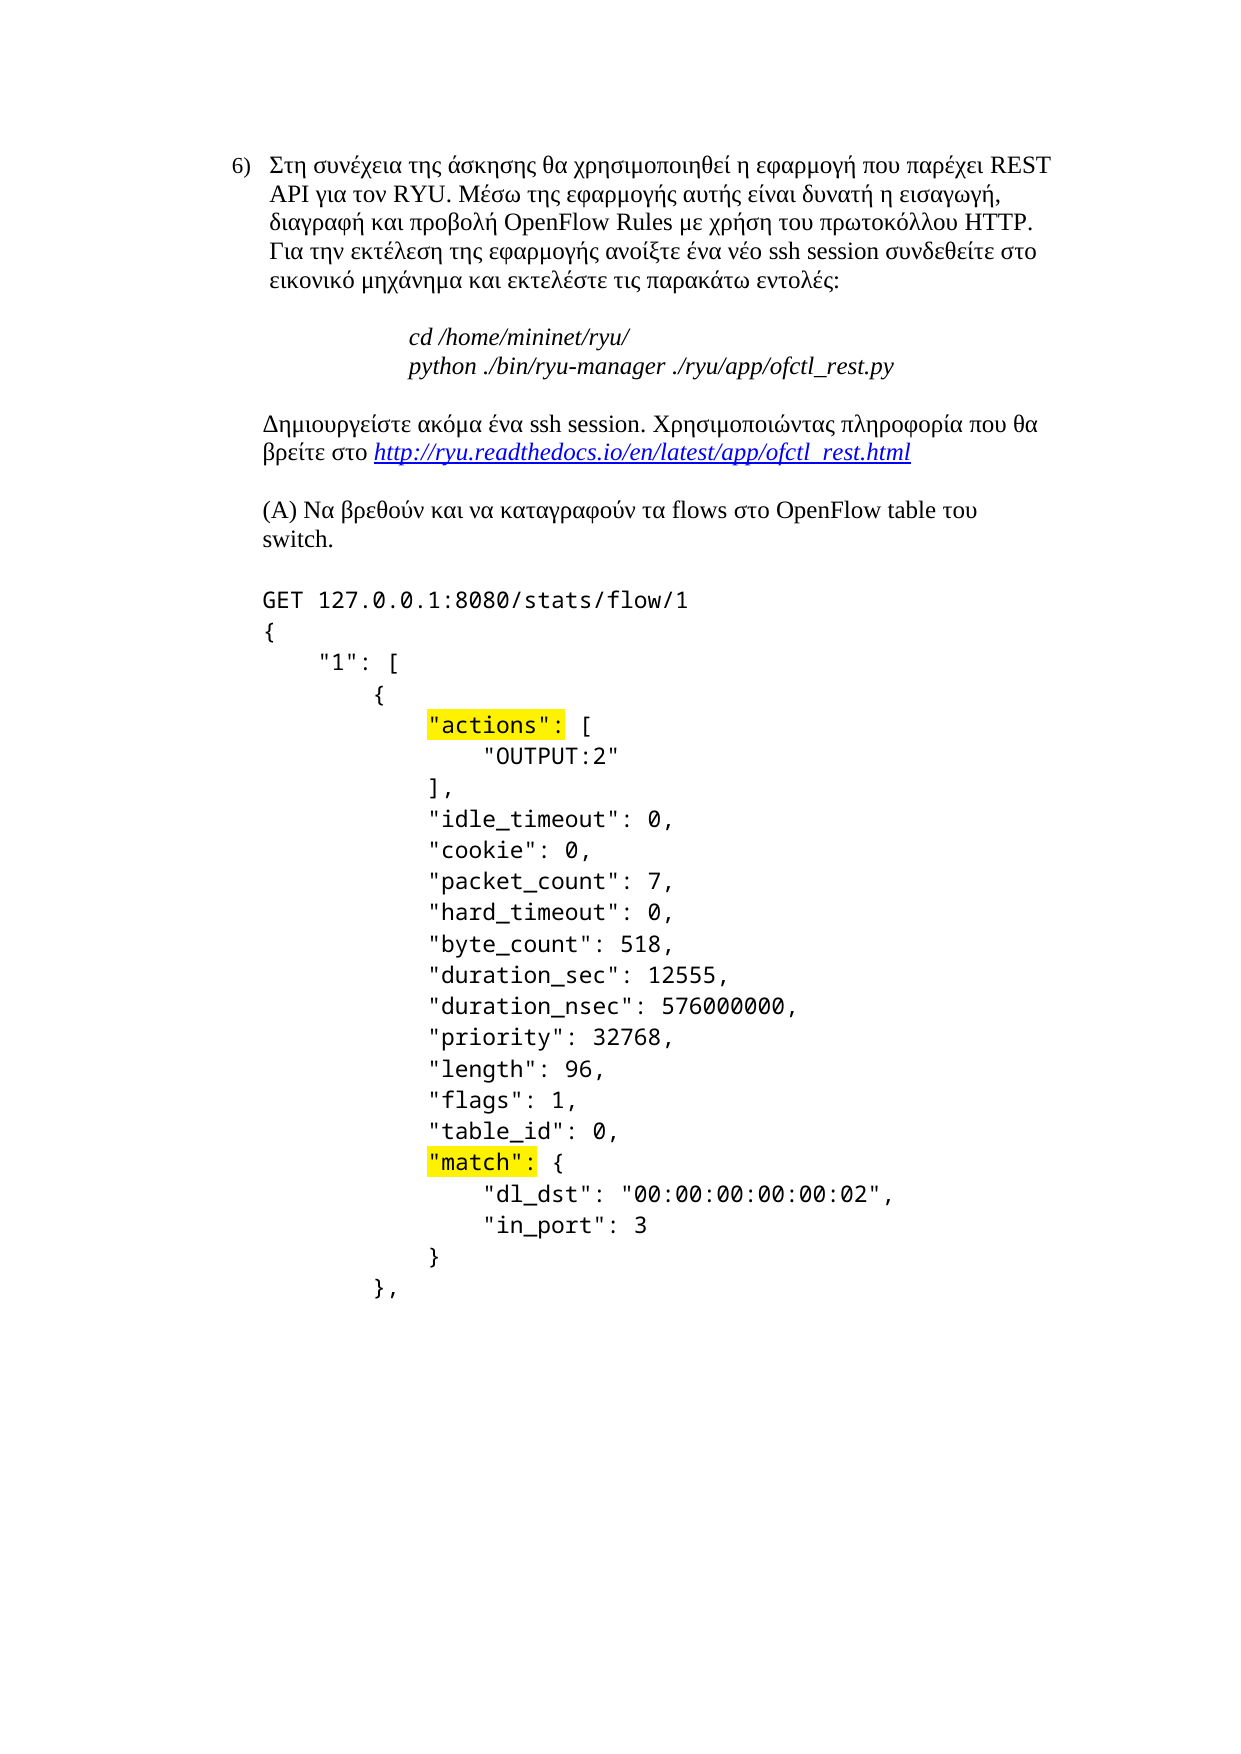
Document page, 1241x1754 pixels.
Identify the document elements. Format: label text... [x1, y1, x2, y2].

text "priority": 32768, [262, 1021, 1053, 1052]
text "duration_nsec": 576000000, [262, 990, 1053, 1021]
text Δημιουργείστε ακόμα ένα ssh session. Χρησιμοποιώντας πληροφορία που θα βρείτε στο http://ryu.readthedocs.io/en/latest/app/ofctl_rest.html [262, 409, 1053, 466]
list Στη συνέχεια της άσκησης θα χρησιμοποιηθεί η εφαρμογή που παρέχει REST API για τον RYU. Μέσω της εφαρμογής αυτής είναι δυνατή η εισαγωγή, διαγραφή και προβολή OpenFlow Rules με χρήση του πρωτοκόλλου HTTP. Για την εκτέλεση της εφαρμογής ανοίξτε ένα νέο ssh session συνδεθείτε στο εικονικό μηχάνημα και εκτελέστε τις παρακάτω εντολές: [232, 150, 1053, 294]
text "hard_timeout": 0, [262, 896, 1053, 927]
text "table_id": 0, [262, 1115, 1053, 1146]
text cd /home/mininet/ryu/ [337, 322, 1053, 351]
text "OUTPUT:2" [262, 740, 1053, 771]
text (Α) Να βρεθούν και να καταγραφούν τα flows στο OpenFlow table του switch. [262, 495, 1053, 552]
text }, [262, 1271, 1053, 1302]
text "byte_count": 518, [262, 927, 1053, 959]
text "dl_dst": "00:00:00:00:00:02", [262, 1177, 1053, 1209]
text "idle_timeout": 0, [262, 802, 1053, 834]
text GET 127.0.0.1:8080/stats/flow/1 [262, 584, 1053, 615]
text } [262, 1240, 1053, 1271]
text "packet_count": 7, [262, 865, 1053, 896]
text "cookie": 0, [262, 834, 1053, 865]
text "1": [ [262, 646, 1053, 677]
text "duration_sec": 12555, [262, 959, 1053, 990]
text ], [262, 771, 1053, 802]
text "flags": 1, [262, 1084, 1053, 1115]
text "in_port": 3 [262, 1209, 1053, 1240]
text { [262, 677, 1053, 709]
text "length": 96, [262, 1052, 1053, 1084]
text python ./bin/ryu-manager ./ryu/app/ofctl_rest.py [337, 351, 1053, 380]
text "actions": [ [262, 709, 1053, 740]
text { [262, 615, 1053, 646]
text "match": { [262, 1146, 1053, 1177]
